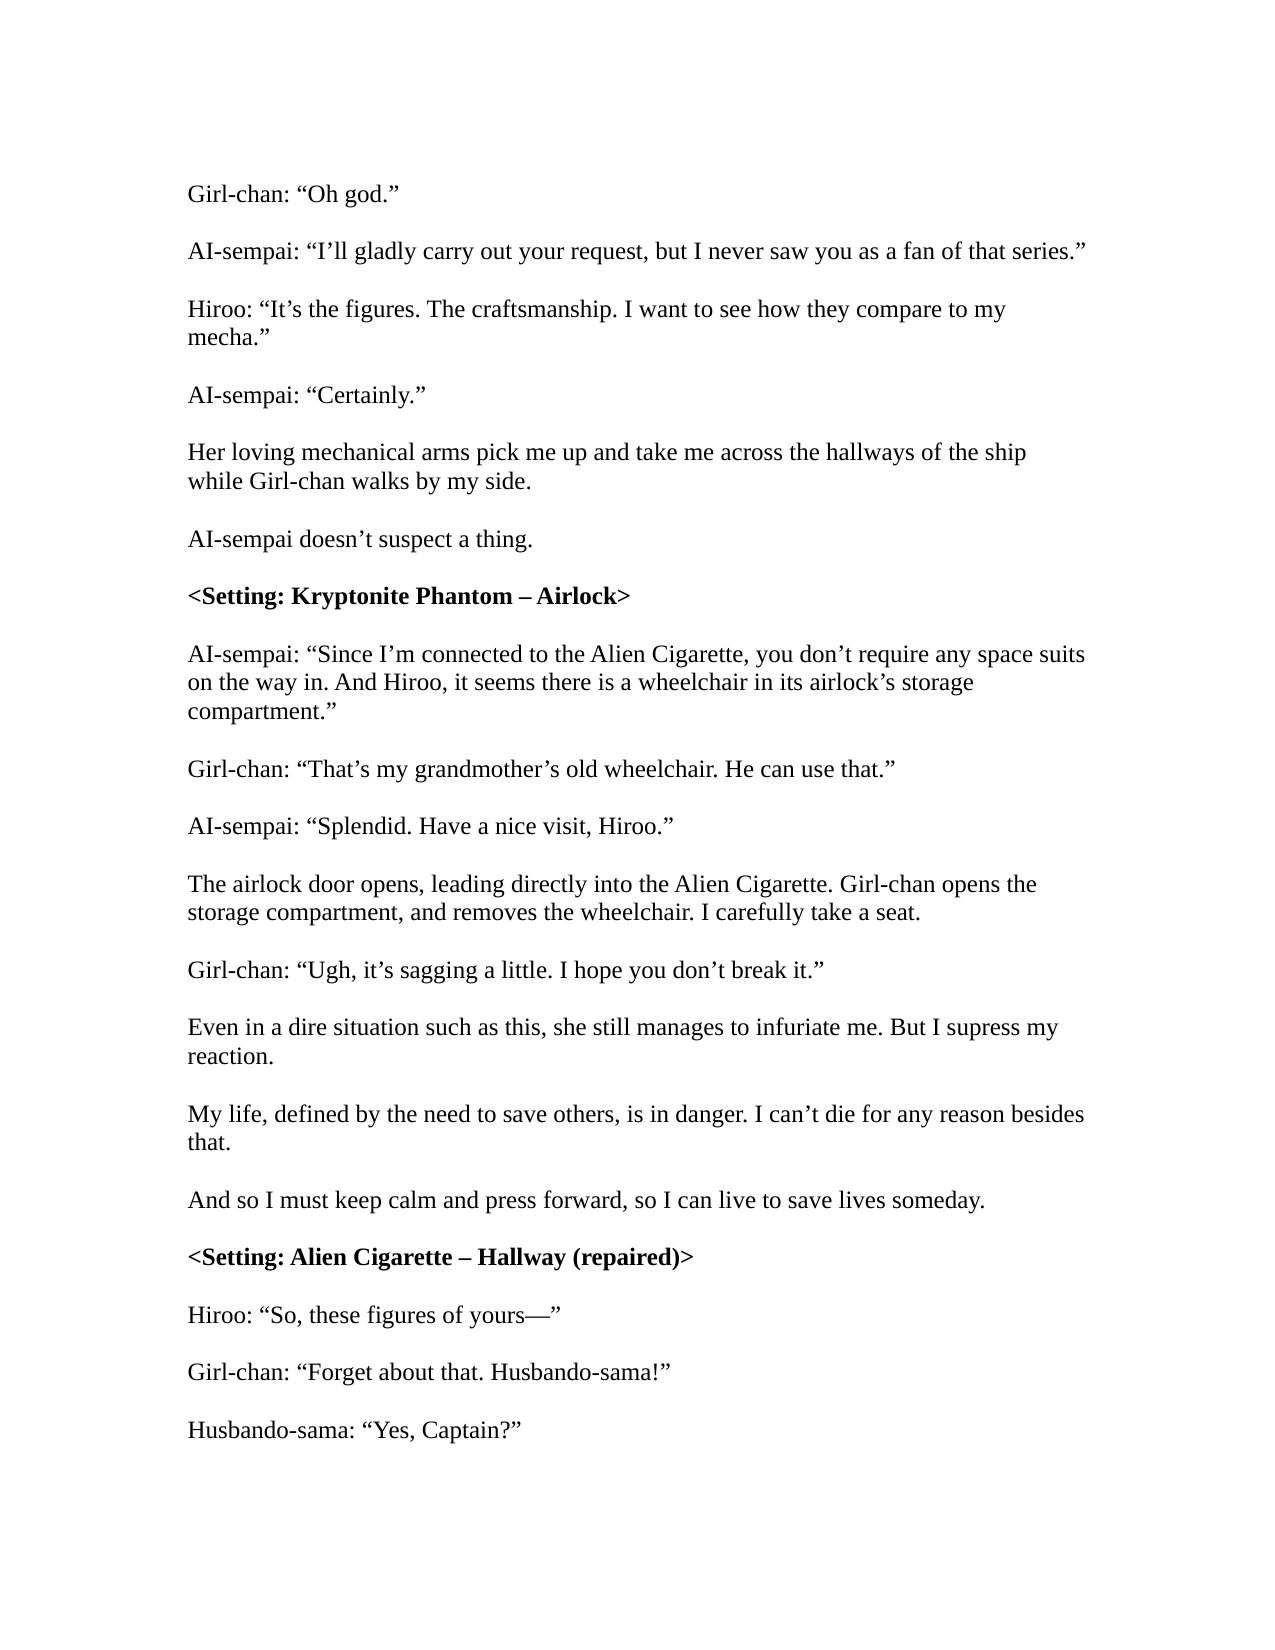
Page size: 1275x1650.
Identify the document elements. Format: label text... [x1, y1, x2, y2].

text The airlock door opens, leading directly into the Alien Cigarette. Girl-chan opens the storage compartment, and removes the wheelchair. I carefully take a seat. [187, 869, 1087, 926]
text <Setting: Kryptonite Phantom – Airlock> [187, 581, 1087, 610]
text Girl-chan: “That’s my grandmother’s old wheelchair. He can use that.” [187, 754, 1087, 782]
text And so I must keep calm and press forward, so I can live to save lives someday. [187, 1185, 1087, 1214]
text Her loving mechanical arms pick me up and take me across the hallways of the ship while Girl-chan walks by my side. [187, 437, 1087, 495]
text AI-sempai doesn’t suspect a thing. [187, 524, 1087, 552]
text Hiroo: “It’s the figures. The craftsmanship. I want to see how they compare to my mecha.” [187, 294, 1087, 351]
text AI-sempai: “I’ll gladly carry out your request, but I never saw you as a fan of that series.” [187, 236, 1087, 265]
text Girl-chan: “Forget about that. Husbando-sama!” [187, 1357, 1087, 1386]
text AI-sempai: “Since I’m connected to the Alien Cigarette, you don’t require any space suits on the way in. And Hiroo, it seems there is a wheelchair in its airlock’s storage compartment.” [187, 639, 1087, 725]
text <Setting: Alien Cigarette – Hallway (repaired)> [187, 1242, 1087, 1271]
text Even in a dire situation such as this, she still manages to infuriate me. But I supress my reaction. [187, 1012, 1087, 1070]
text My life, defined by the need to save others, is in danger. I can’t die for any reason besides that. [187, 1099, 1087, 1156]
text AI-sempai: “Certainly.” [187, 380, 1087, 409]
text Hiroo: “So, these figures of yours—” [187, 1300, 1087, 1329]
text AI-sempai: “Splendid. Have a nice visit, Hiroo.” [187, 811, 1087, 840]
text Girl-chan: “Oh god.” [187, 179, 1087, 207]
text Girl-chan: “Ugh, it’s sagging a little. I hope you don’t break it.” [187, 955, 1087, 984]
text Husbando-sama: “Yes, Captain?” [187, 1415, 1087, 1444]
